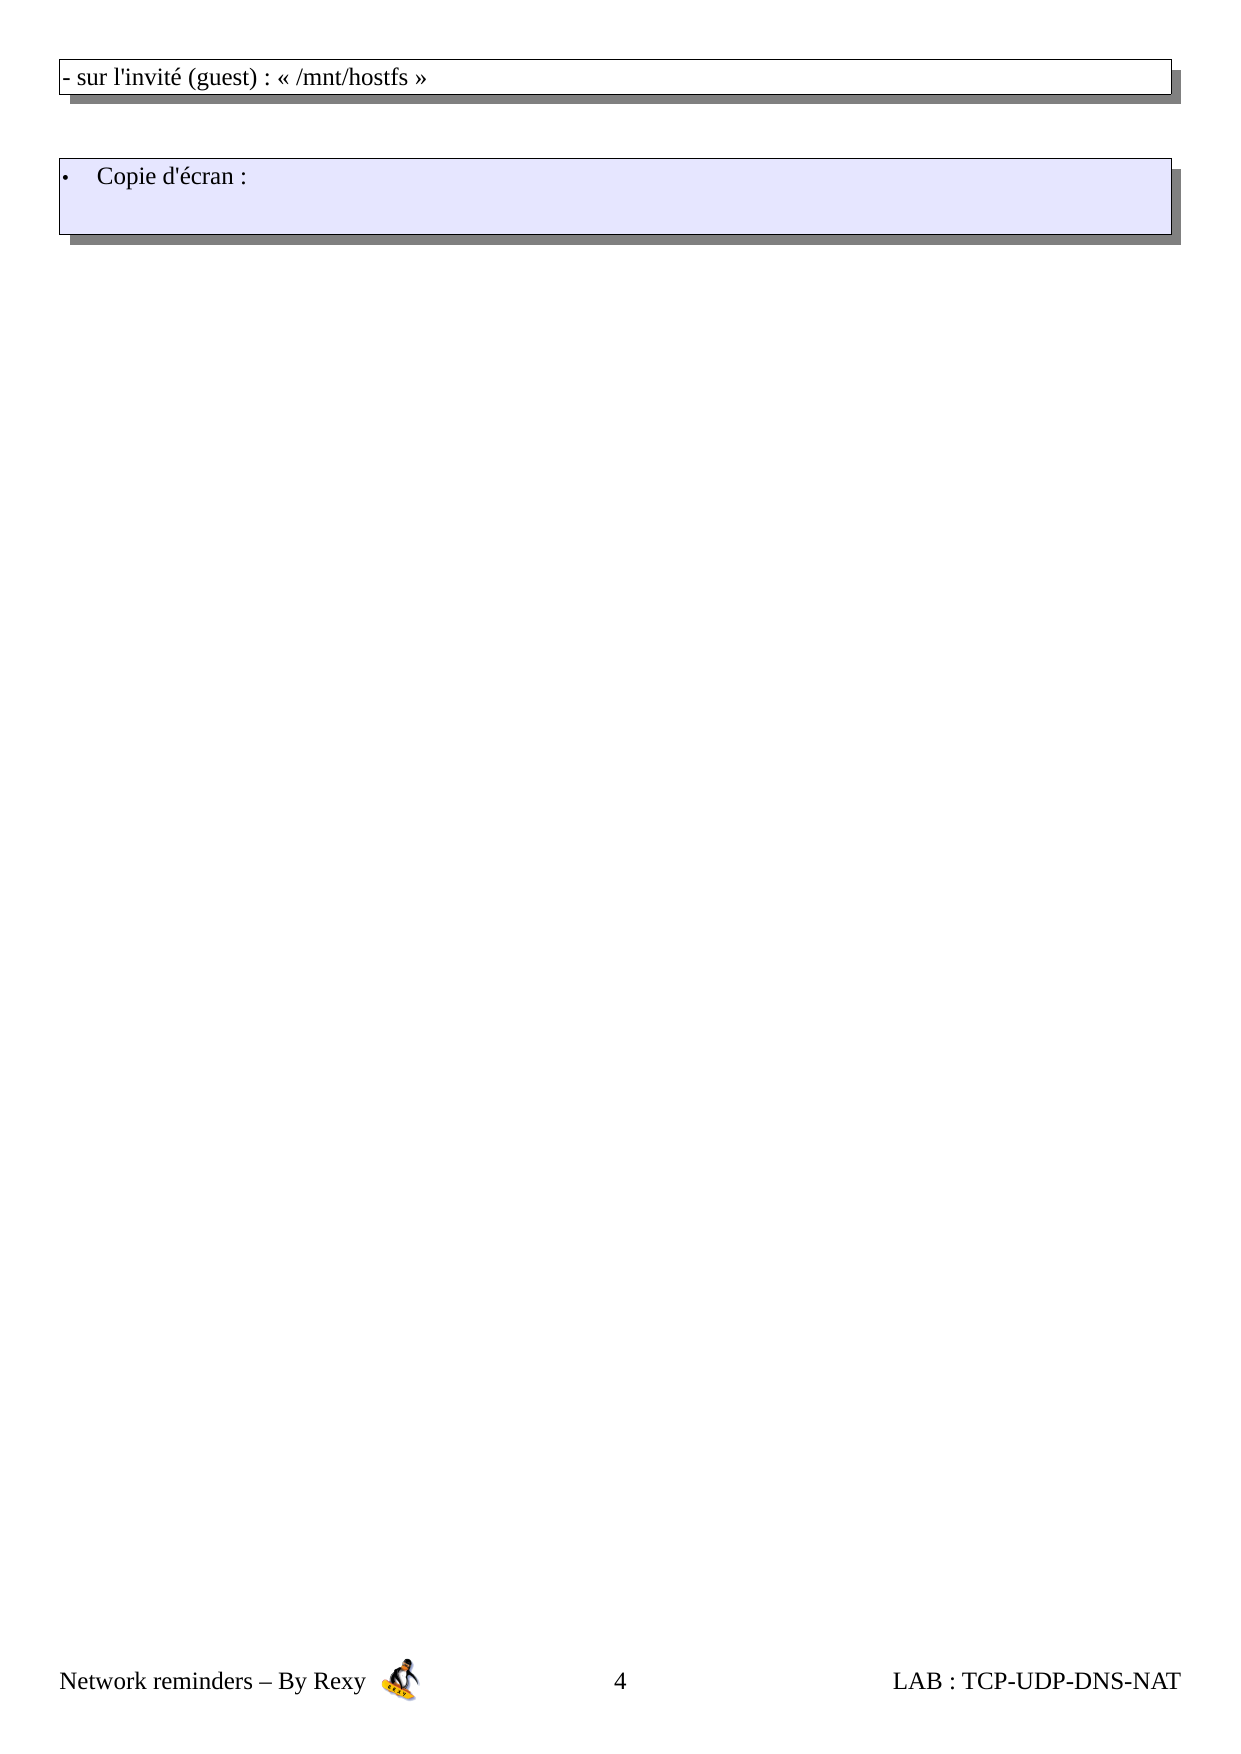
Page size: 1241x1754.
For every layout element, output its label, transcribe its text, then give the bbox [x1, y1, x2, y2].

text - sur l'invité (guest) : « /mnt/hostfs » [60, 60, 1171, 94]
picture [381, 1658, 421, 1702]
list Copie d'écran : [60, 159, 1171, 190]
